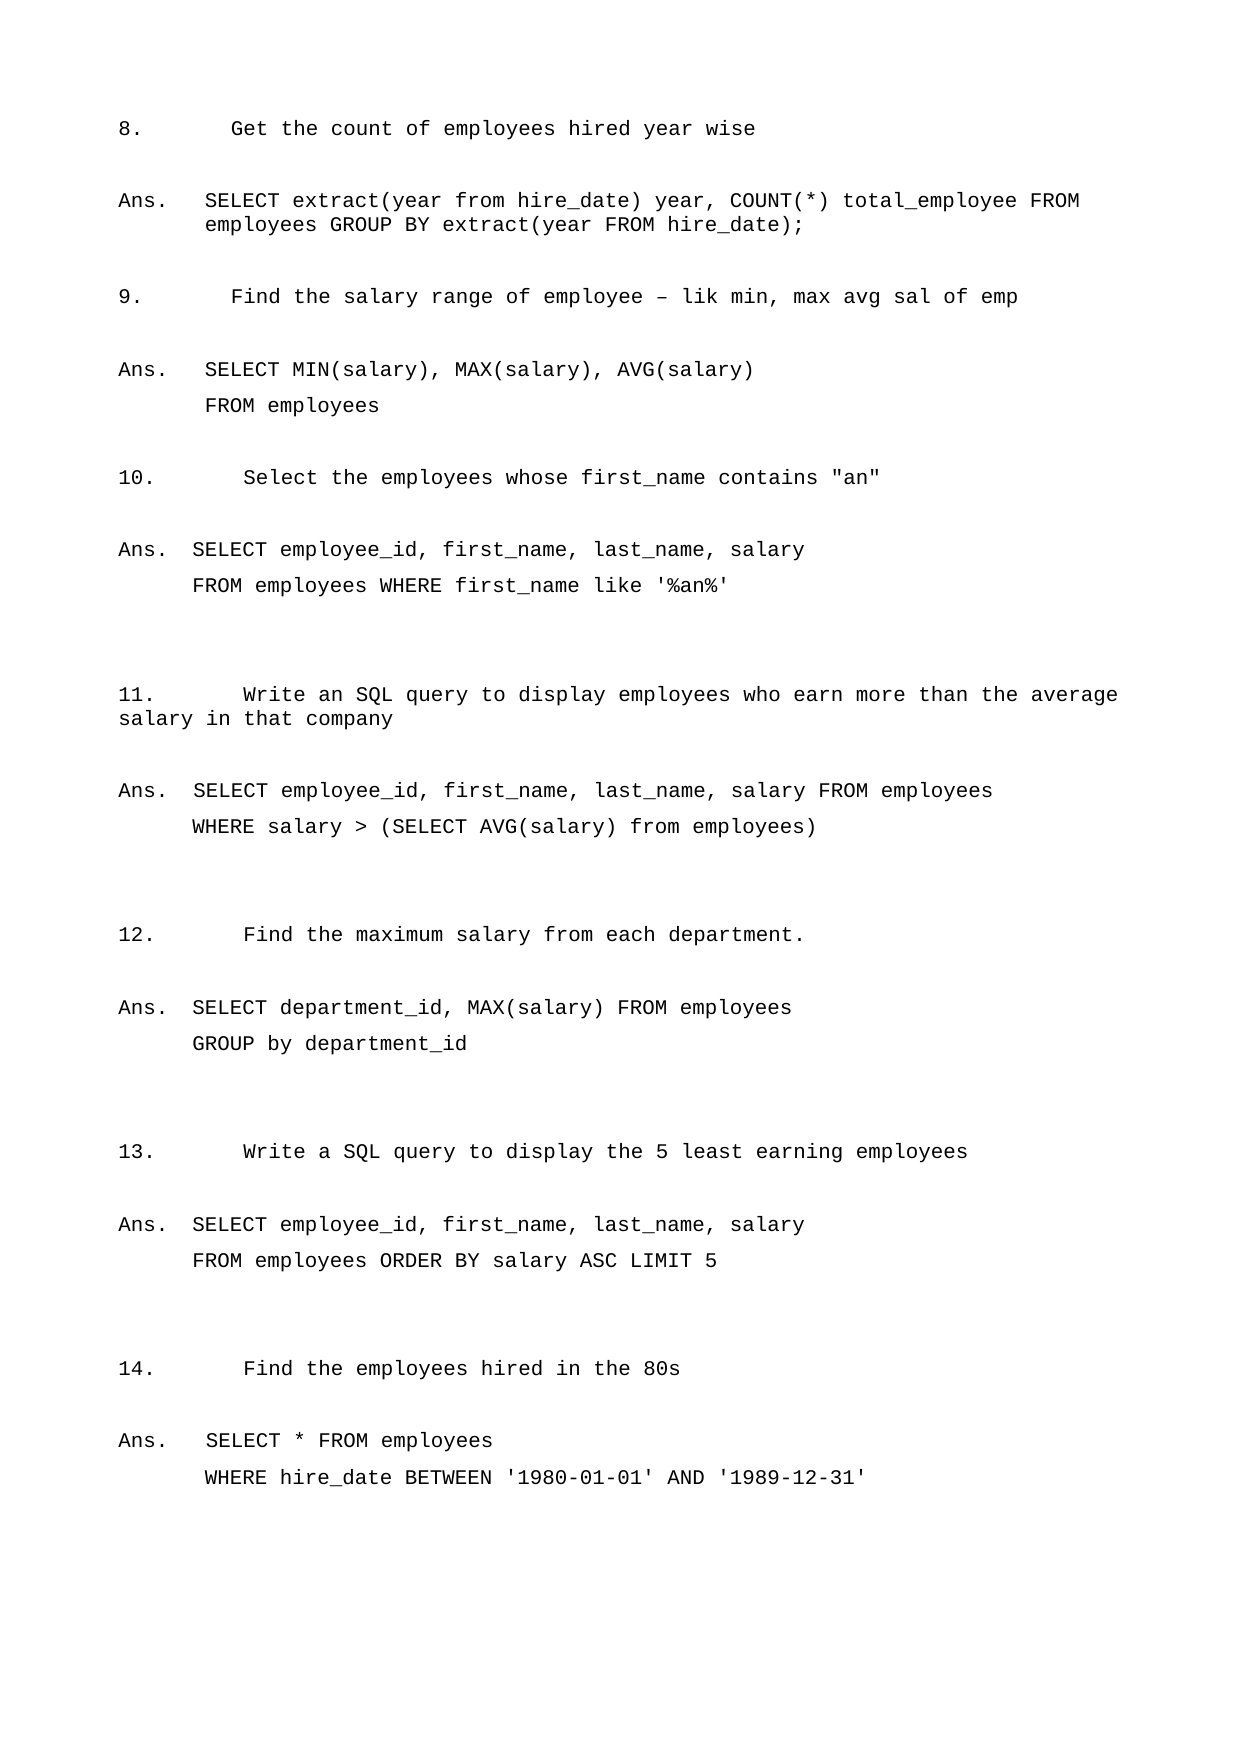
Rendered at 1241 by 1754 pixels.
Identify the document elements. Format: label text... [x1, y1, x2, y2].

text 8. Get the count of employees hired year wise [118, 118, 1122, 142]
text Ans. SELECT department_id, MAX(salary) FROM employees [118, 997, 1122, 1020]
text Ans. SELECT employee_id, first_name, last_name, salary [118, 1214, 1122, 1237]
text Ans. SELECT * FROM employees [118, 1431, 1122, 1454]
text 13. Write a SQL query to display the 5 least earning employees [118, 1141, 1122, 1165]
text WHERE hire_date BETWEEN '1980-01-01' AND '1989-12-31' [118, 1467, 1122, 1490]
text FROM employees [118, 395, 1122, 418]
text Ans. SELECT employee_id, first_name, last_name, salary FROM employees [118, 780, 1122, 803]
text 12. Find the maximum salary from each department. [118, 924, 1122, 948]
text Ans. SELECT employee_id, first_name, last_name, salary [118, 539, 1122, 563]
text WHERE salary > (SELECT AVG(salary) from employees) [118, 816, 1122, 840]
text 10. Select the employees whose first_name contains "an" [118, 467, 1122, 491]
text 11. Write an SQL query to display employees who earn more than the average salary in that company [118, 684, 1122, 731]
text Ans. SELECT extract(year from hire_date) year, COUNT(*) total_employee FROM employees GROUP BY extract(year FROM hire_date); [118, 190, 1122, 238]
text Ans. SELECT MIN(salary), MAX(salary), AVG(salary) [118, 359, 1122, 382]
text 9. Find the salary range of employee – lik min, max avg sal of emp [118, 286, 1122, 310]
text GROUP by department_id [118, 1033, 1122, 1057]
text 14. Find the employees hired in the 80s [118, 1358, 1122, 1382]
text FROM employees ORDER BY salary ASC LIMIT 5 [118, 1250, 1122, 1273]
text FROM employees WHERE first_name like '%an%' [118, 576, 1122, 599]
